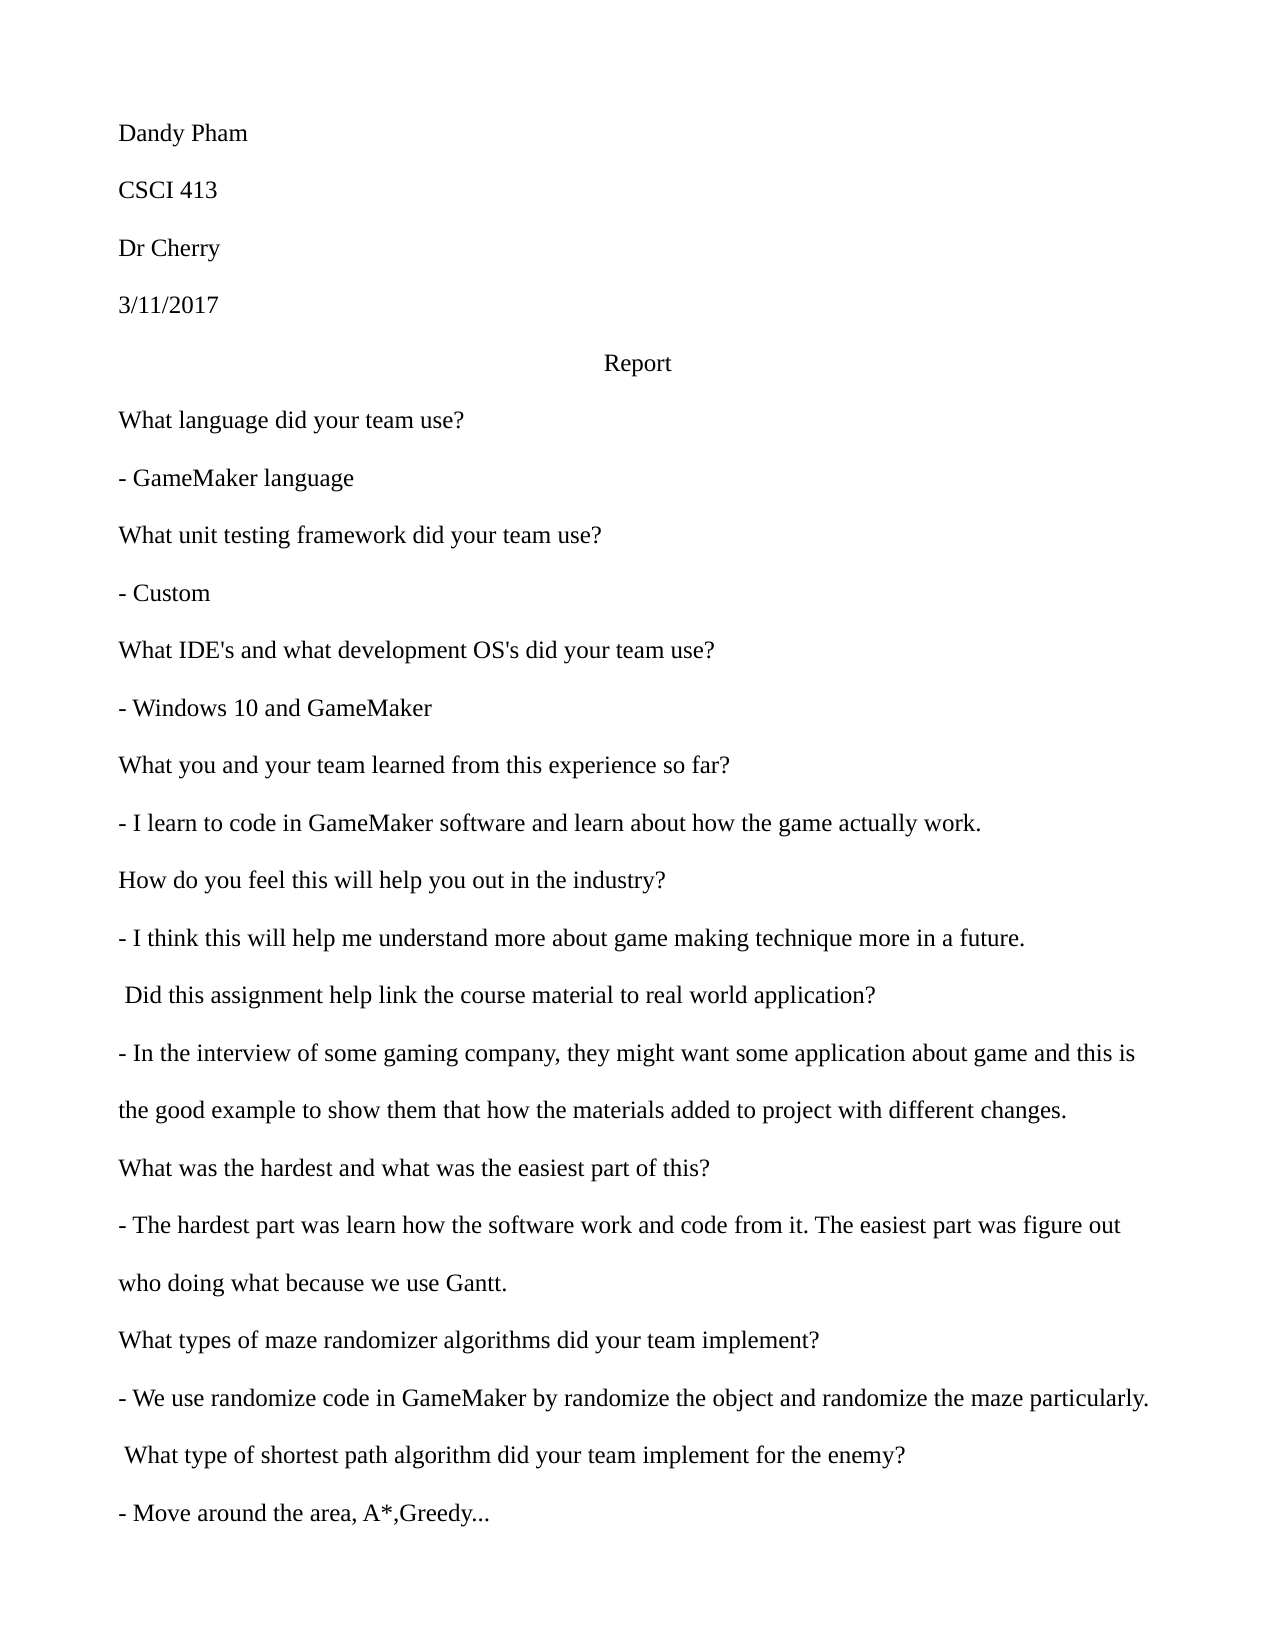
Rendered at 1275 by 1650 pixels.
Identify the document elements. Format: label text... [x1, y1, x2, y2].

text Report [118, 348, 1157, 377]
text How do you feel this will help you out in the industry? [118, 866, 1157, 894]
text - In the interview of some gaming company, they might want some application about game and this is the good example to show them that how the materials added to project with different changes. [118, 1038, 1157, 1124]
text 3/11/2017 [118, 291, 1157, 319]
text What unit testing framework did your team use? [118, 521, 1157, 549]
text - I think this will help me understand more about game making technique more in a future. [118, 923, 1157, 952]
text - Windows 10 and GameMaker [118, 693, 1157, 722]
text What type of shortest path algorithm did your team implement for the enemy? [118, 1441, 1157, 1469]
text - The hardest part was learn how the software work and code from it. The easiest part was figure out who doing what because we use Gantt. [118, 1211, 1157, 1297]
text - Custom [118, 578, 1157, 607]
text Did this assignment help link the course material to real world application? [118, 981, 1157, 1009]
text - Move around the area, A*,Greedy... [118, 1498, 1157, 1527]
text Dandy Pham [118, 118, 1157, 147]
text What types of maze randomizer algorithms did your team implement? [118, 1326, 1157, 1354]
text CSCI 413 [118, 176, 1157, 204]
text - We use randomize code in GameMaker by randomize the object and randomize the maze particularly. [118, 1383, 1157, 1412]
text - I learn to code in GameMaker software and learn about how the game actually work. [118, 808, 1157, 837]
text What language did your team use? [118, 406, 1157, 434]
text What was the hardest and what was the easiest part of this? [118, 1153, 1157, 1182]
text - GameMaker language [118, 463, 1157, 492]
text What you and your team learned from this experience so far? [118, 751, 1157, 779]
text What IDE's and what development OS's did your team use? [118, 636, 1157, 664]
text Dr Cherry [118, 233, 1157, 262]
